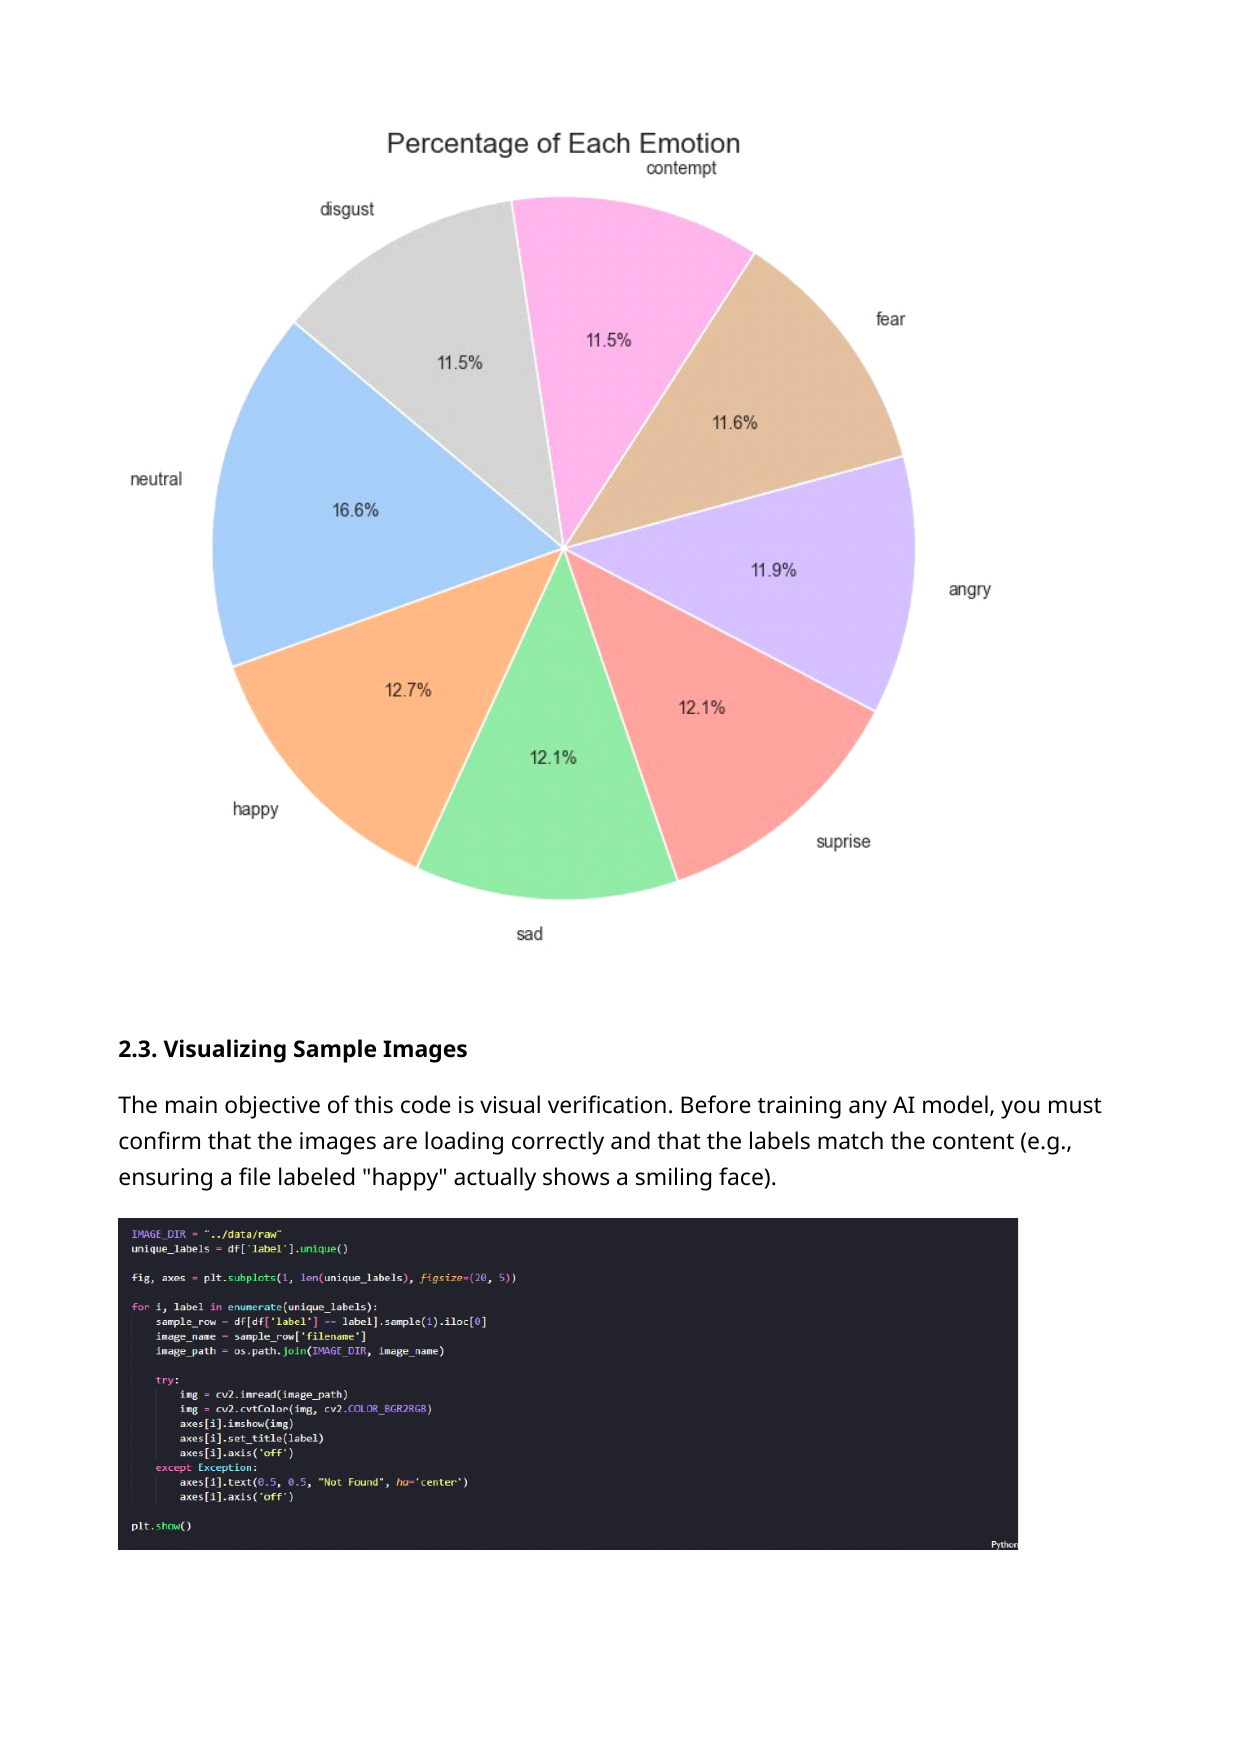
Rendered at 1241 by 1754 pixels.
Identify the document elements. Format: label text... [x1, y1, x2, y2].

text 2.3. Visualizing Sample Images [118, 1033, 1122, 1064]
text The main objective of this code is visual verification. Before training any AI model, you must confirm that the images are loading correctly and that the labels match the content (e.g., ensuring a file labeled "happy" actually shows a smiling face). [118, 1089, 1122, 1192]
